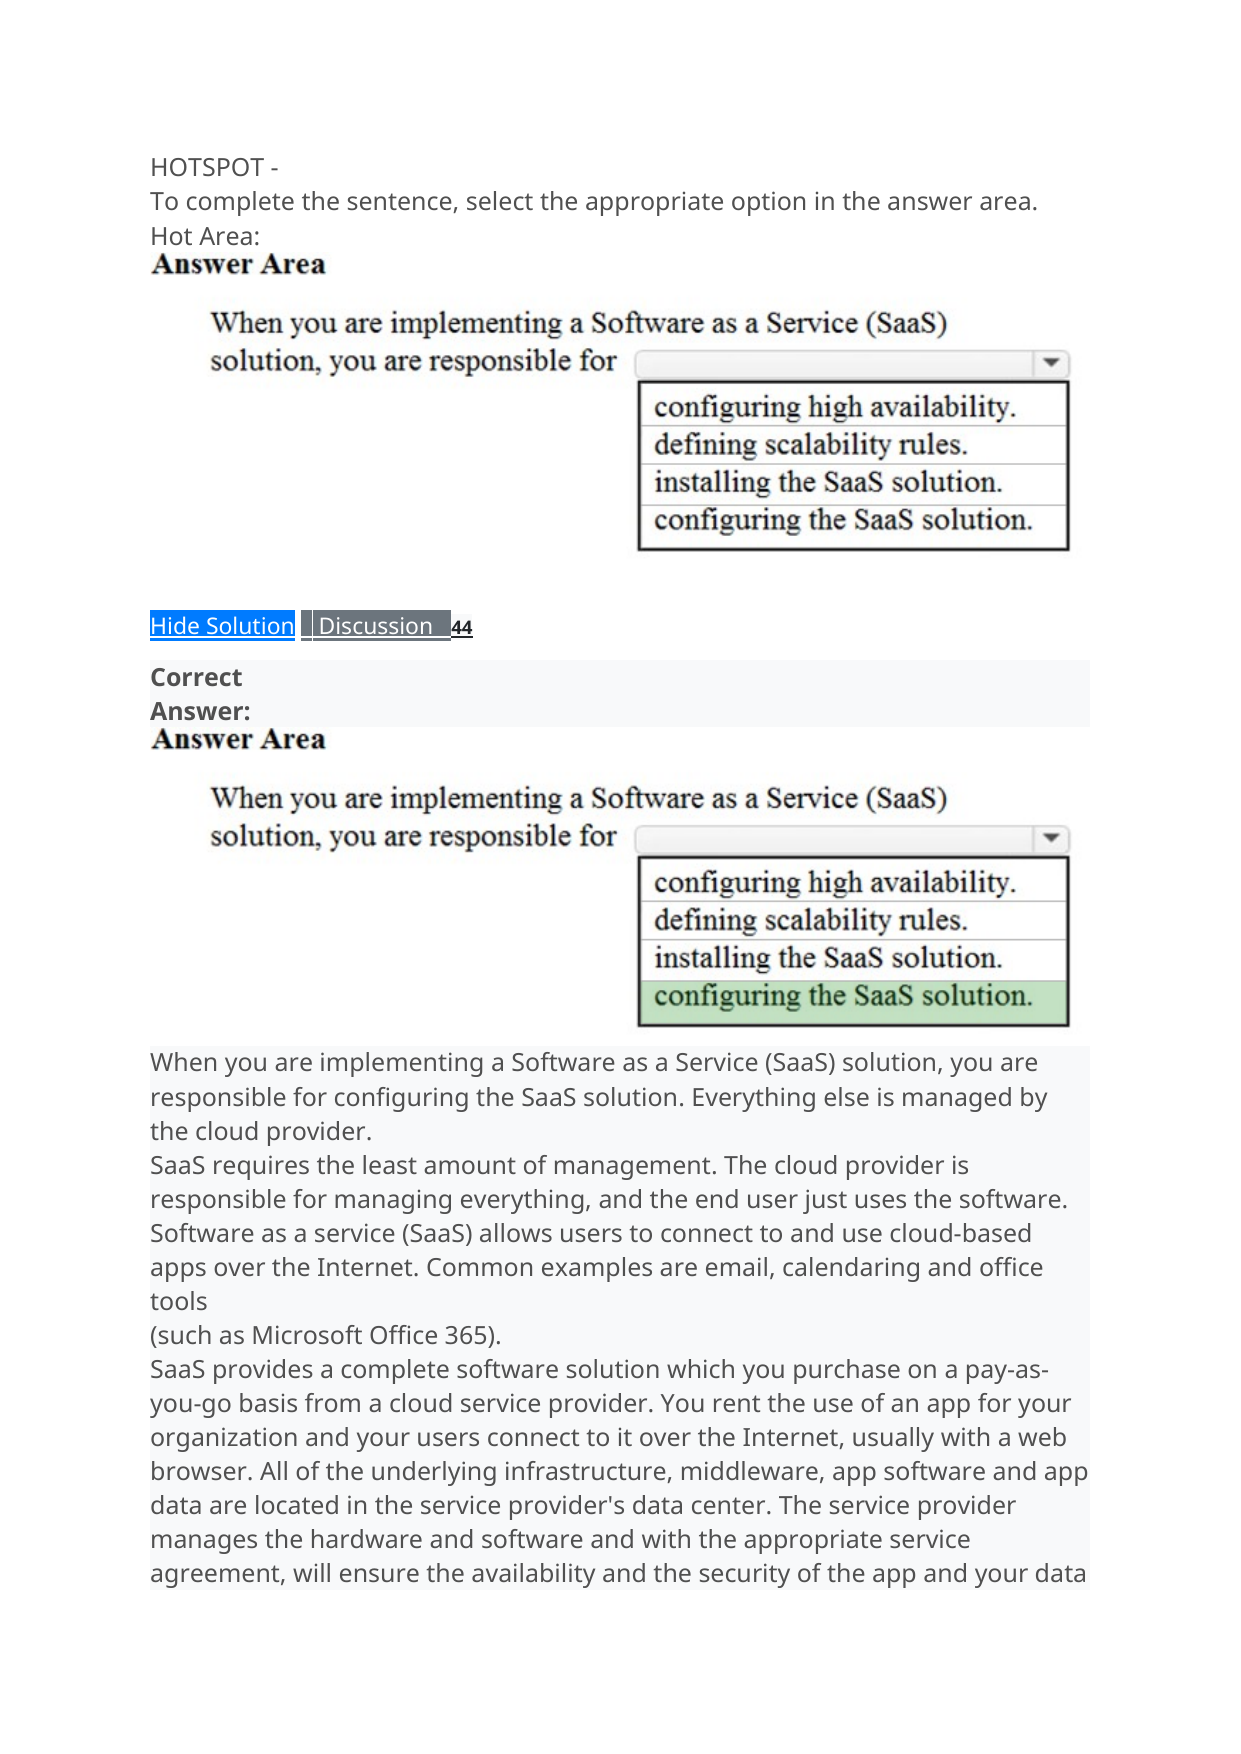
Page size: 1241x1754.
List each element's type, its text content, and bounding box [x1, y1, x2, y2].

text When you are implementing a Software as a Service (SaaS) solution, you are responsible for configuring the SaaS solution. Everything else is managed by the cloud provider. SaaS requires the least amount of management. The cloud provider is responsible for managing everything, and the end user just uses the software. Software as a service (SaaS) allows users to connect to and use cloud-based apps over the Internet. Common examples are email, calendaring and office tools (such as Microsoft Office 365). SaaS provides a complete software solution which you purchase on a pay-as-you-go basis from a cloud service provider. You rent the use of an app for your organization and your users connect to it over the Internet, usually with a web browser. All of the underlying infrastructure, middleware, app software and app data are located in the service provider's data center. The service provider manages the hardware and software and with the appropriate service agreement, will ensure the availability and the security of the app and your data [150, 1046, 1090, 1590]
text Hide Solution Discussion 44 [150, 610, 1090, 641]
text HOTSPOT - To complete the sentence, select the appropriate option in the answer area. Hot Area: [150, 150, 1090, 252]
text Correct Answer: [150, 660, 1090, 727]
